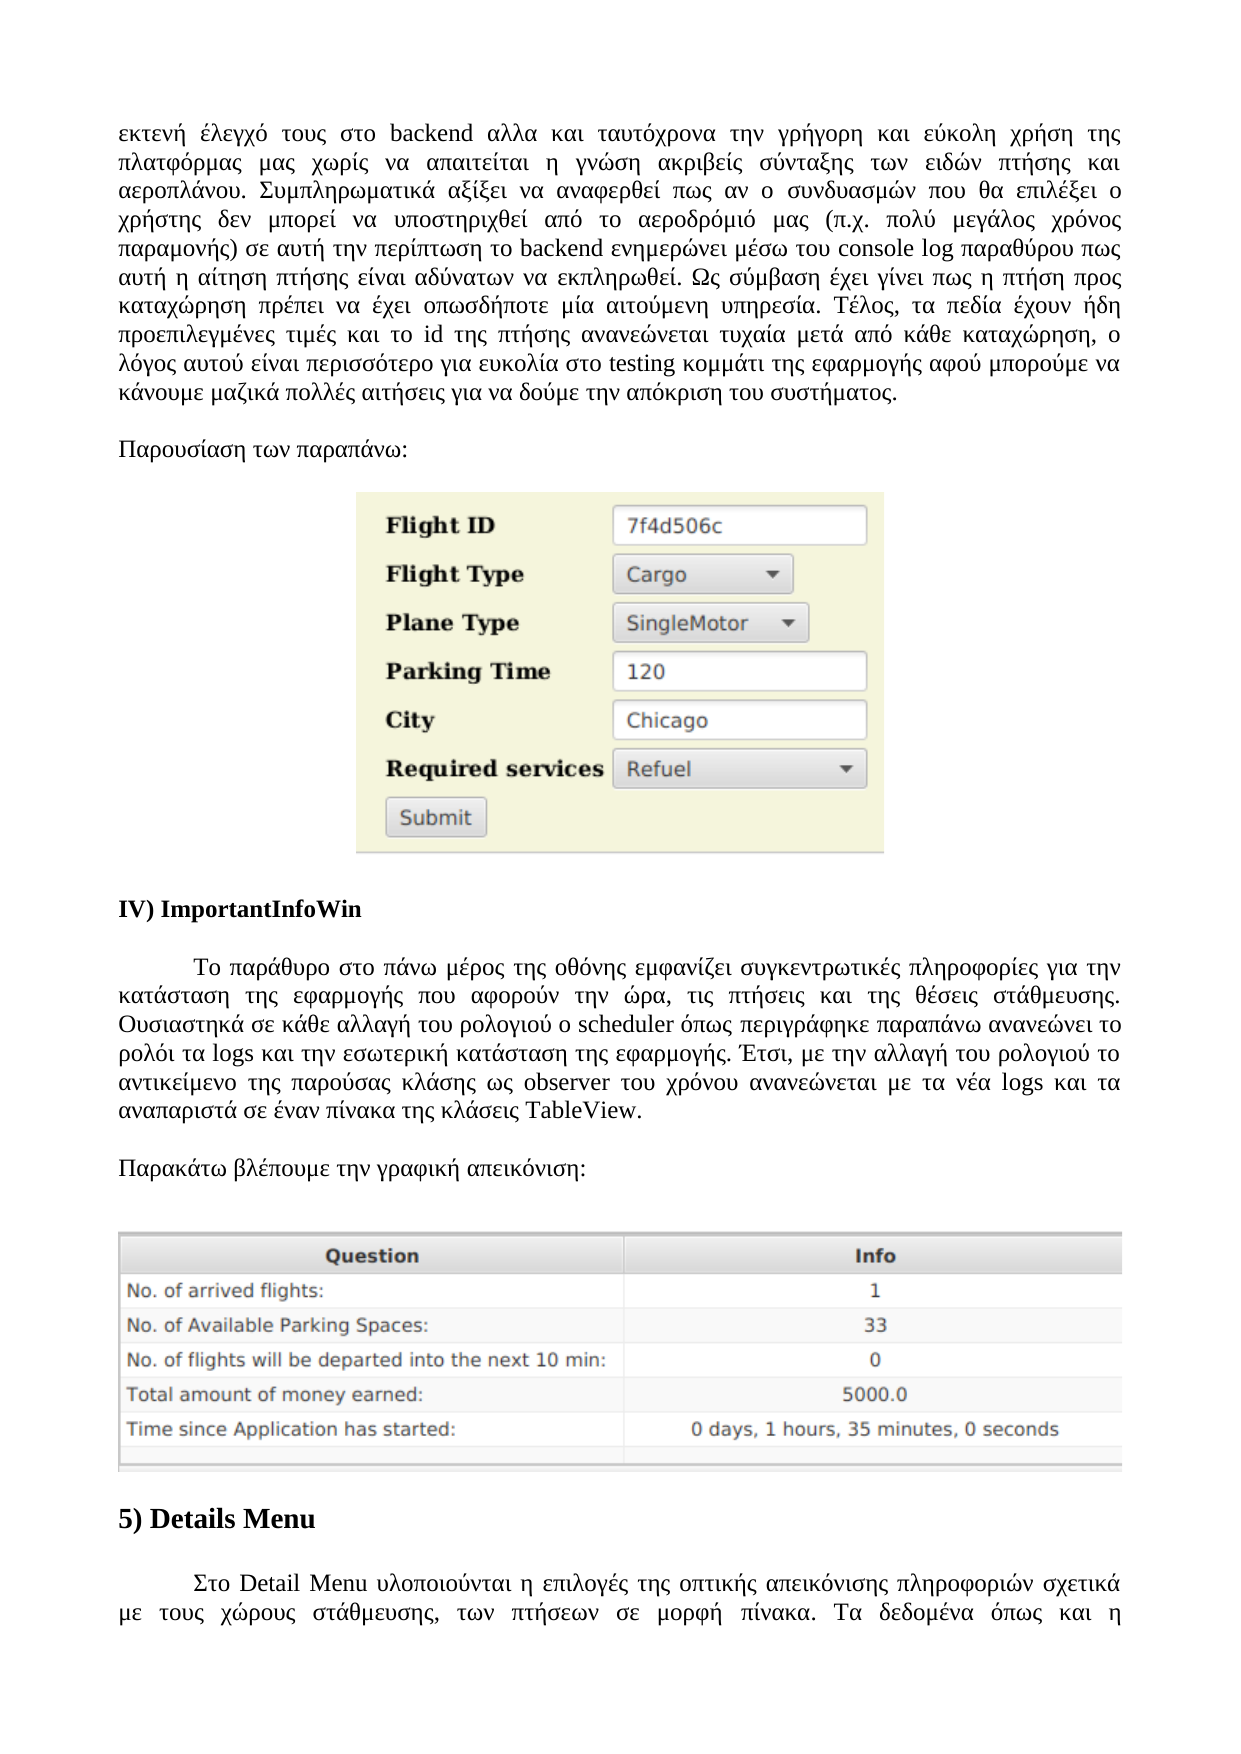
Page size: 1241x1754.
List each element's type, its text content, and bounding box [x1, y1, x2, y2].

text Παρουσίαση των παραπάνω: [118, 434, 1122, 463]
text Παρακάτω βλέπουμε την γραφική απεικόνιση: [118, 1153, 1122, 1182]
text Στο Detail Menu υλοποιούνται η επιλογές της οπτικής απεικόνισης πληροφοριών σχετικά με τους χώρους στάθμευσης, των πτήσεων σε μορφή πίνακα. Τα δεδομένα όπως και η [118, 1568, 1122, 1625]
text Το παράθυρο στο πάνω μέρος της οθόνης εμφανίζει συγκεντρωτικές πληροφορίες για την κατάσταση της εφαρμογής που αφορούν την ώρα, τις πτήσεις και της θέσεις στάθμευσης. Ουσιαστηκά σε κάθε αλλαγή του ρολογιού ο scheduler όπως περιγράφηκε παραπάνω ανανεώνει το ρολόι τα logs και την εσωτερική κατάσταση της εφαρμογής. Έτσι, με την αλλαγή του ρολογιού το αντικείμενο της παρούσας κλάσης ως observer του χρόνου ανανεώνεται με τα νέα logs και τα αναπαριστά σε έναν πίνακα της κλάσεις TableView. [118, 952, 1122, 1124]
text 5) Details Menu [118, 1501, 1122, 1534]
text εκτενή έλεγχό τους στο backend αλλα και ταυτόχρονα την γρήγορη και εύκολη χρήση της πλατφόρμας μας χωρίς να απαιτείται η γνώση ακριβείς σύνταξης των ειδών πτήσης και αεροπλάνου. Συμπληρωματικά αξίξει να αναφερθεί πως αν ο συνδυασμών που θα επιλέξει ο χρήστης δεν μπορεί να υποστηριχθεί από το αεροδρόμιό μας (π.χ. πολύ μεγάλος χρόνος παραμονής) σε αυτή την περίπτωση το backend ενημερώνει μέσω του console log παραθύρου πως αυτή η αίτηση πτήσης είναι αδύνατων να εκπληρωθεί. Ως σύμβαση έχει γίνει πως η πτήση προς καταχώρηση πρέπει να έχει οπωσδήποτε μία αιτούμενη υπηρεσία. Τέλος, τα πεδία έχουν ήδη προεπιλεγμένες τιμές και το id της πτήσης ανανεώνεται τυχαία μετά από κάθε καταχώρηση, ο λόγος αυτού είναι περισσότερο για ευκολία στο testing κομμάτι της εφαρμογής αφού μπορούμε να κάνουμε μαζικά πολλές αιτήσεις για να δούμε την απόκριση του συστήματος. [118, 118, 1122, 406]
text IV) ImportantInfoWin [118, 894, 1122, 923]
picture [356, 492, 885, 855]
picture [118, 1231, 1123, 1472]
